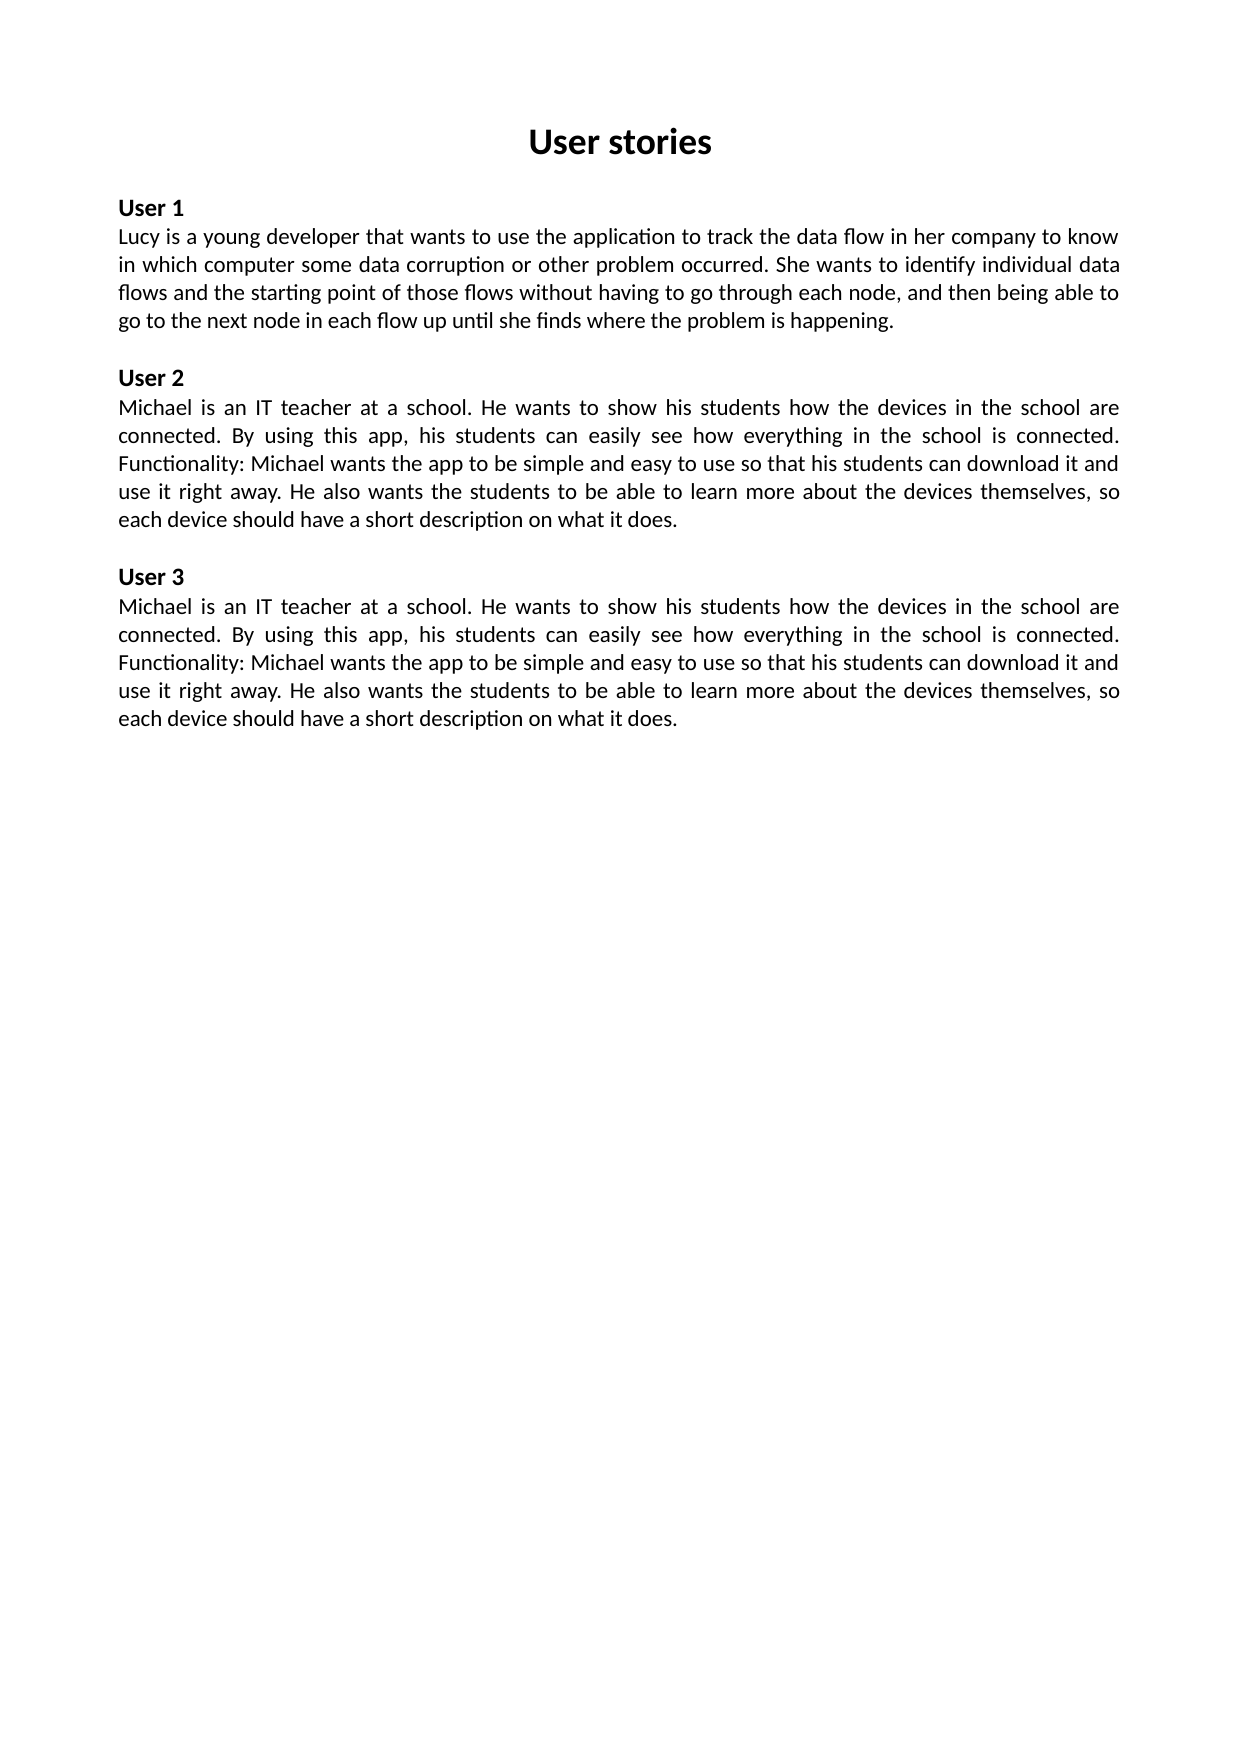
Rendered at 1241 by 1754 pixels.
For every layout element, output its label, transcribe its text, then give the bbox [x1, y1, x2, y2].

text User 2 [118, 363, 1122, 393]
text User 1 [118, 192, 1122, 222]
text User 3 [118, 561, 1122, 592]
text Michael is an IT teacher at a school. He wants to show his students how the devices in the school are connected. By using this app, his students can easily see how everything in the school is connected. Functionality: Michael wants the app to be simple and easy to use so that his students can download it and use it right away. He also wants the students to be able to learn more about the devices themselves, so each device should have a short description on what it does. [118, 393, 1122, 533]
text Lucy is a young developer that wants to use the application to track the data flow in her company to know in which computer some data corruption or other problem occurred. She wants to identify individual data flows and the starting point of those flows without having to go through each node, and then being able to go to the next node in each flow up until she finds where the problem is happening. [118, 222, 1122, 334]
text User stories [118, 118, 1122, 164]
text Michael is an IT teacher at a school. He wants to show his students how the devices in the school are connected. By using this app, his students can easily see how everything in the school is connected. Functionality: Michael wants the app to be simple and easy to use so that his students can download it and use it right away. He also wants the students to be able to learn more about the devices themselves, so each device should have a short description on what it does. [118, 592, 1122, 732]
